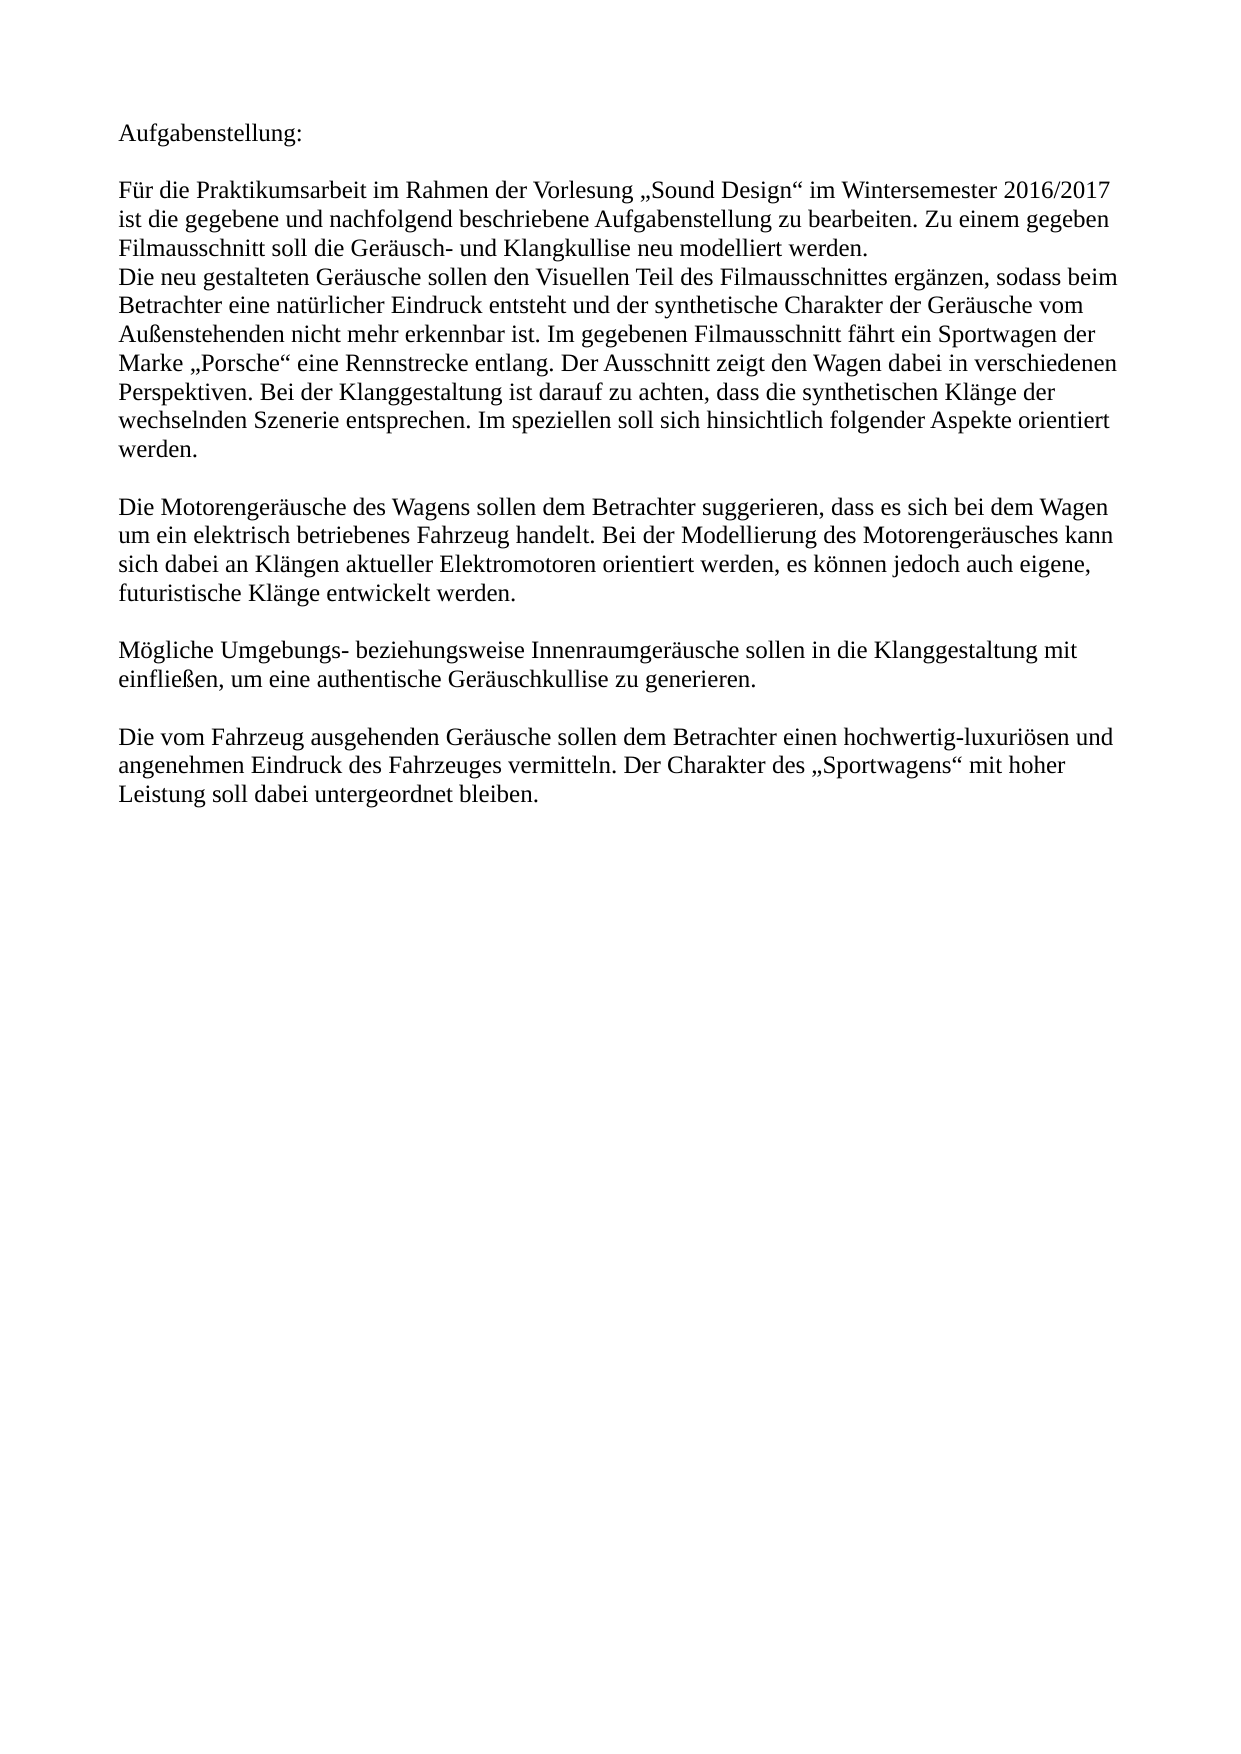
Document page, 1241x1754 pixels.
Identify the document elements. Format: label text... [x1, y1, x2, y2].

text Aufgabenstellung: [118, 118, 1122, 147]
text Die neu gestalteten Geräusche sollen den Visuellen Teil des Filmausschnittes ergänzen, sodass beim Betrachter eine natürlicher Eindruck entsteht und der synthetische Charakter der Geräusche vom Außenstehenden nicht mehr erkennbar ist. Im gegebenen Filmausschnitt fährt ein Sportwagen der Marke „Porsche“ eine Rennstrecke entlang. Der Ausschnitt zeigt den Wagen dabei in verschiedenen Perspektiven. Bei der Klanggestaltung ist darauf zu achten, dass die synthetischen Klänge der wechselnden Szenerie entsprechen. Im speziellen soll sich hinsichtlich folgender Aspekte orientiert werden. [118, 262, 1122, 463]
text Für die Praktikumsarbeit im Rahmen der Vorlesung „Sound Design“ im Wintersemester 2016/2017 ist die gegebene und nachfolgend beschriebene Aufgabenstellung zu bearbeiten. Zu einem gegeben Filmausschnitt soll die Geräusch- und Klangkullise neu modelliert werden. [118, 176, 1122, 262]
text Die Motorengeräusche des Wagens sollen dem Betrachter suggerieren, dass es sich bei dem Wagen um ein elektrisch betriebenes Fahrzeug handelt. Bei der Modellierung des Motorengeräusches kann sich dabei an Klängen aktueller Elektromotoren orientiert werden, es können jedoch auch eigene, futuristische Klänge entwickelt werden. [118, 492, 1122, 607]
text Die vom Fahrzeug ausgehenden Geräusche sollen dem Betrachter einen hochwertig-luxuriösen und angenehmen Eindruck des Fahrzeuges vermitteln. Der Charakter des „Sportwagens“ mit hoher Leistung soll dabei untergeordnet bleiben. [118, 722, 1122, 808]
text Mögliche Umgebungs- beziehungsweise Innenraumgeräusche sollen in die Klanggestaltung mit einfließen, um eine authentische Geräuschkullise zu generieren. [118, 636, 1122, 693]
